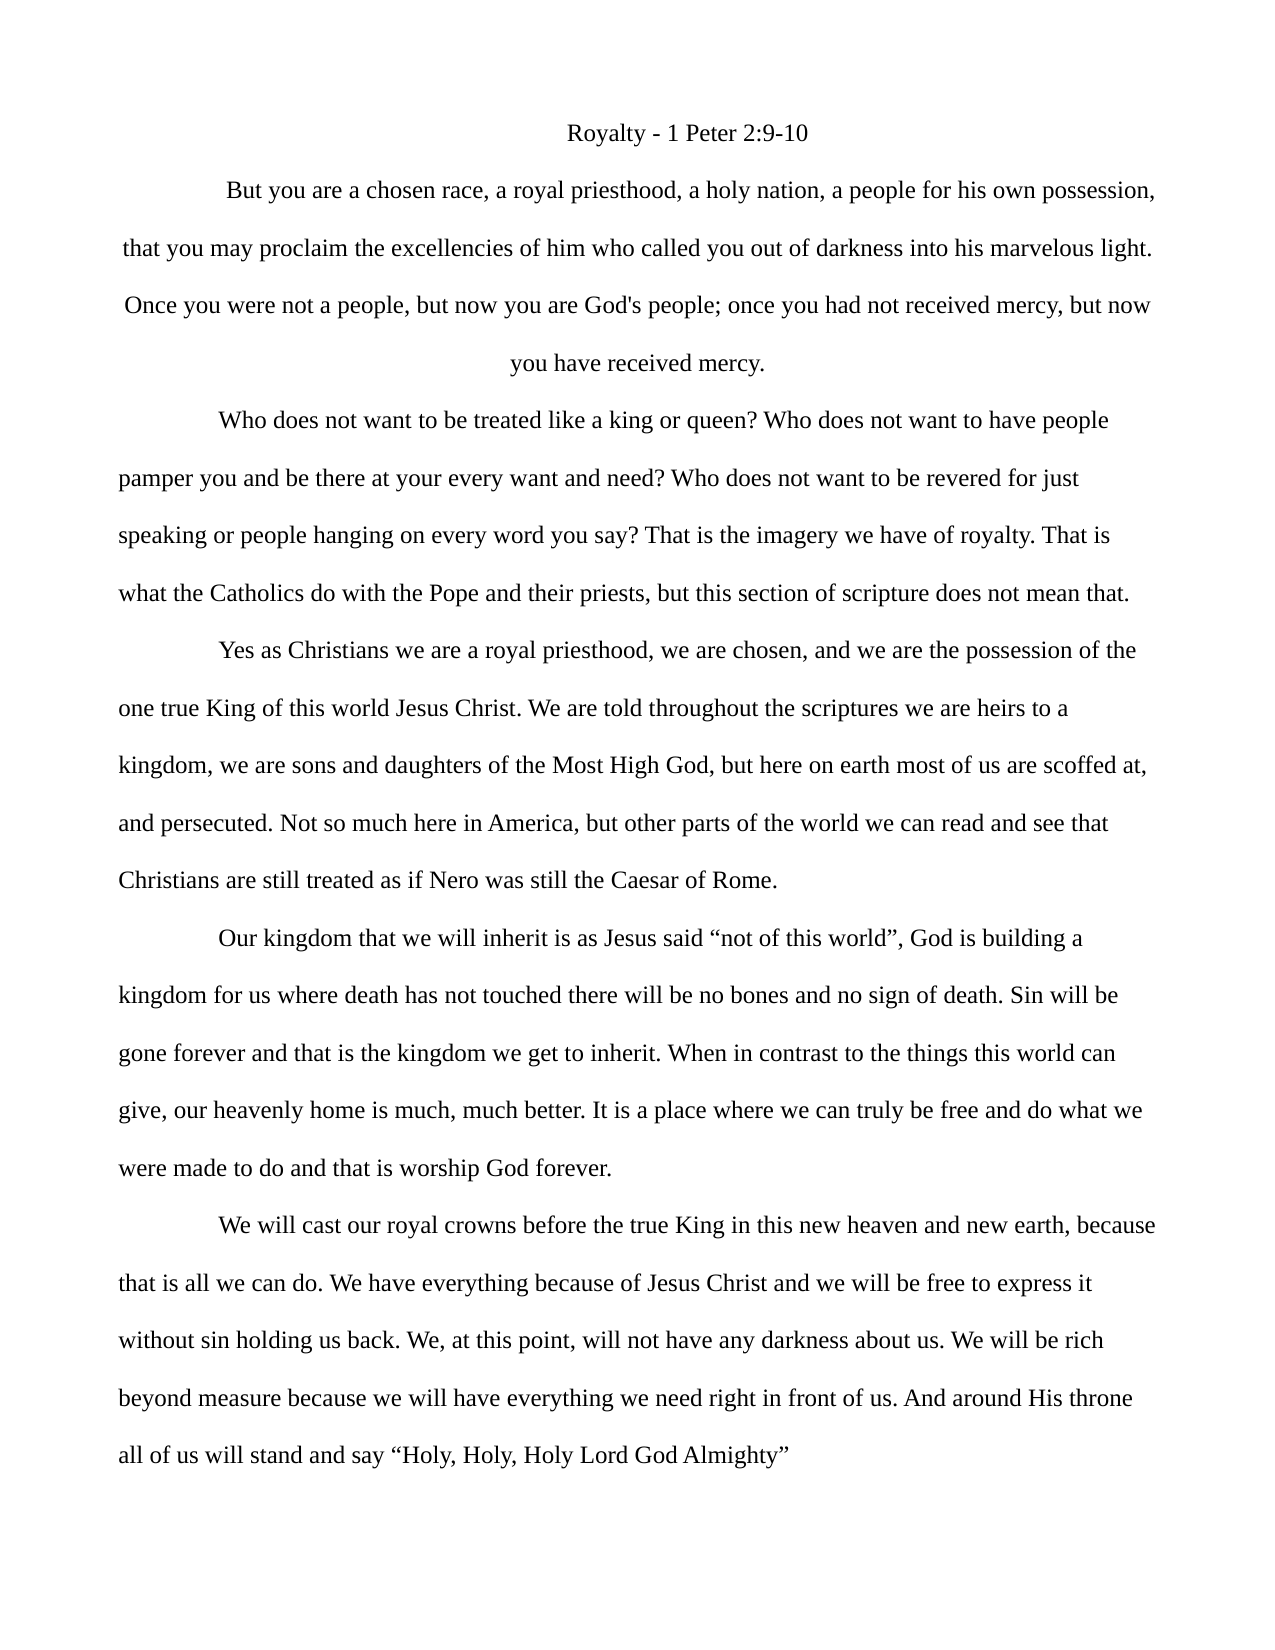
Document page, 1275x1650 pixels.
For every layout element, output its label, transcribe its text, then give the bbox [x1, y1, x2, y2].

text We will cast our royal crowns before the true King in this new heaven and new earth, because that is all we can do. We have everything because of Jesus Christ and we will be free to express it without sin holding us back. We, at this point, will not have any darkness about us. We will be rich beyond measure because we will have everything we need right in front of us. And around His throne all of us will stand and say “Holy, Holy, Holy Lord God Almighty” [118, 1211, 1157, 1469]
text Who does not want to be treated like a king or queen? Who does not want to have people pamper you and be there at your every want and need? Who does not want to be revered for just speaking or people hanging on every word you say? That is the imagery we have of royalty. That is what the Catholics do with the Pope and their priests, but this section of scripture does not mean that. [118, 406, 1157, 607]
text Royalty - 1 Peter 2:9-10 [118, 118, 1157, 147]
text But you are a chosen race, a royal priesthood, a holy nation, a people for his own possession, that you may proclaim the excellencies of him who called you out of darkness into his marvelous light. Once you were not a people, but now you are God's people; once you had not received mercy, but now you have received mercy. [118, 176, 1157, 377]
text Our kingdom that we will inherit is as Jesus said “not of this world”, God is building a kingdom for us where death has not touched there will be no bones and no sign of death. Sin will be gone forever and that is the kingdom we get to inherit. When in contrast to the things this world can give, our heavenly home is much, much better. It is a place where we can truly be free and do what we were made to do and that is worship God forever. [118, 923, 1157, 1182]
text Yes as Christians we are a royal priesthood, we are chosen, and we are the possession of the one true King of this world Jesus Christ. We are told throughout the scriptures we are heirs to a kingdom, we are sons and daughters of the Most High God, but here on earth most of us are scoffed at, and persecuted. Not so much here in America, but other parts of the world we can read and see that Christians are still treated as if Nero was still the Caesar of Rome. [118, 636, 1157, 894]
